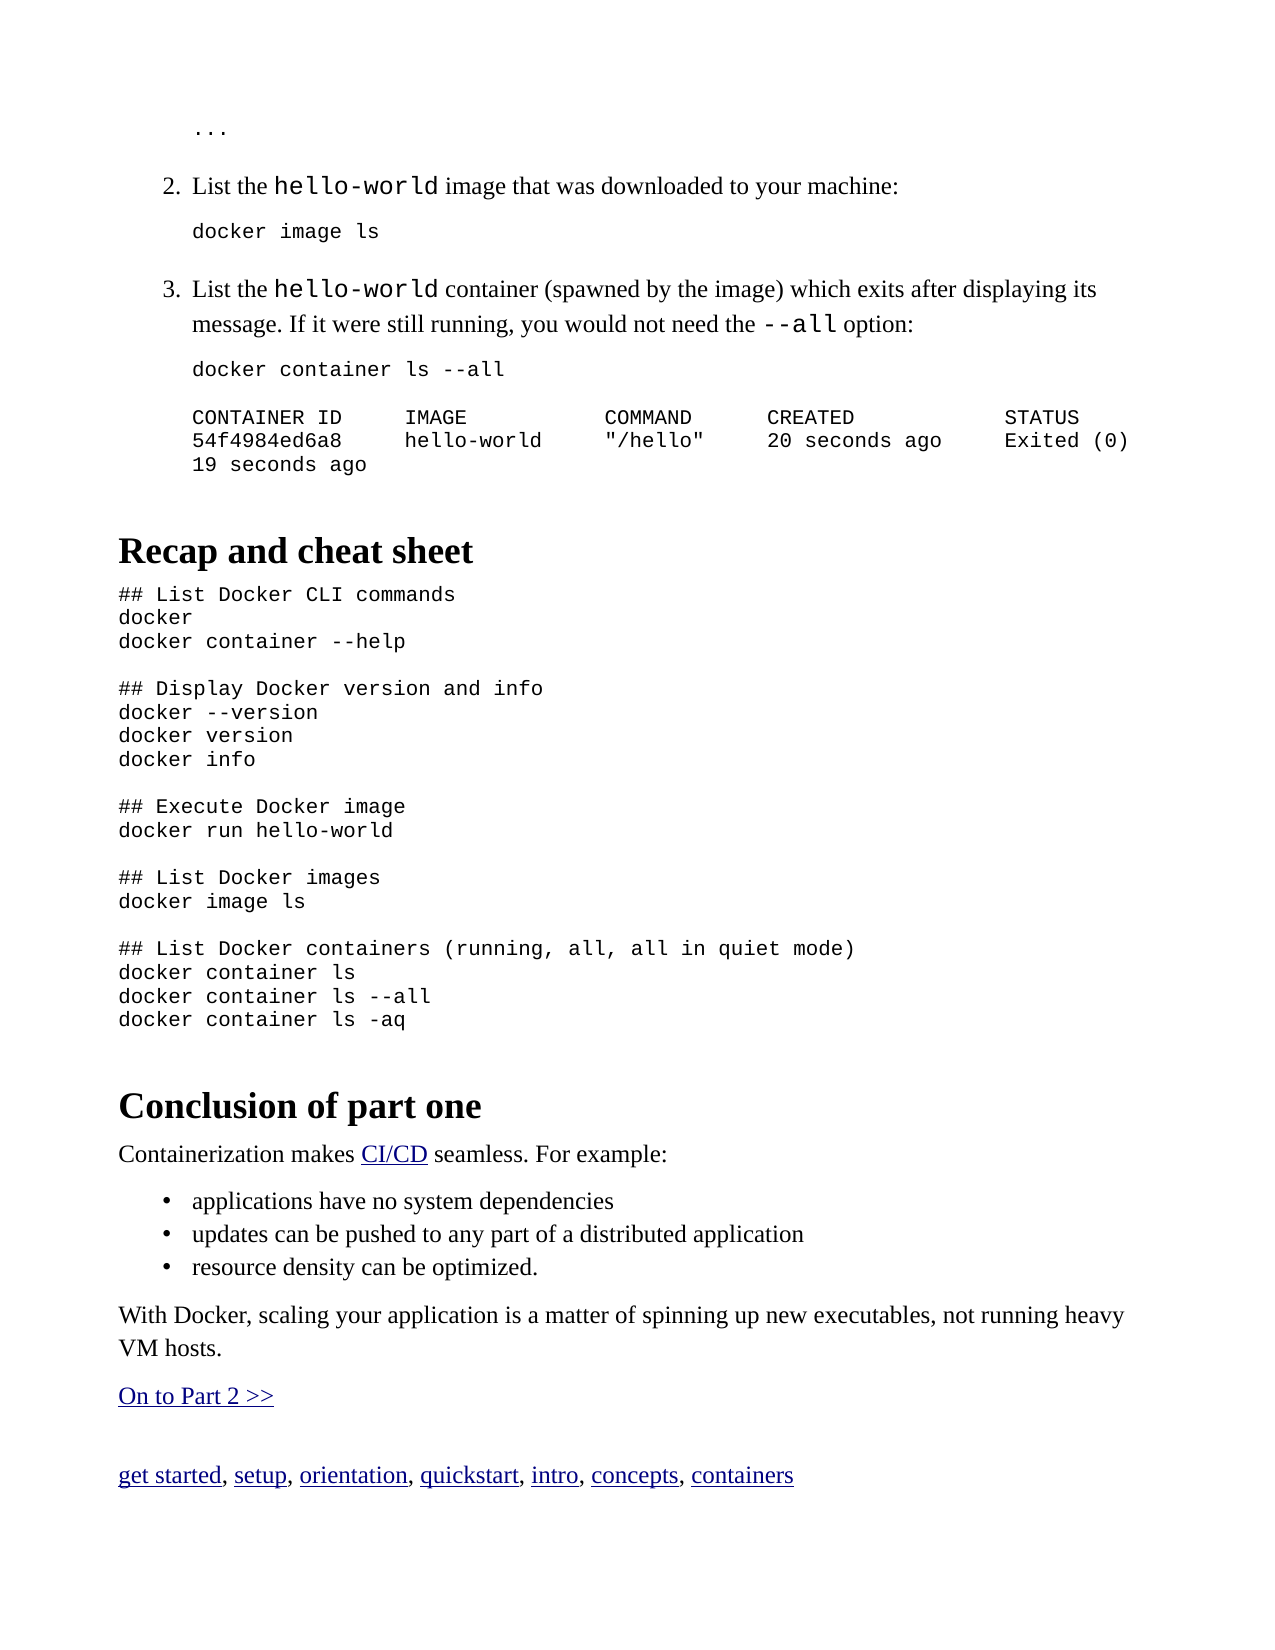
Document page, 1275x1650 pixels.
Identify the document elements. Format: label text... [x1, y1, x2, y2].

text ## List Docker containers (running, all, all in quiet mode) [118, 938, 1157, 962]
text Containerization makes CI/CD seamless. For example: [118, 1139, 1157, 1168]
list docker container ls --all [162, 359, 1157, 383]
list resource density can be optimized. [162, 1252, 1157, 1281]
text docker container ls -aq [118, 1009, 1157, 1033]
text docker --version [118, 702, 1157, 726]
text docker info [118, 749, 1157, 773]
text docker container --help [118, 631, 1157, 654]
text get started, setup, orientation, quickstart, intro, concepts, containers [118, 1461, 1157, 1489]
list CONTAINER ID IMAGE COMMAND CREATED STATUS [162, 407, 1157, 430]
text docker run hello-world [118, 820, 1157, 844]
list List the hello-world container (spawned by the image) which exits after displaying its message. If it were still running, you would not need the --all option: [162, 274, 1157, 340]
text With Docker, scaling your application is a matter of spinning up new executables, not running heavy VM hosts. [118, 1300, 1157, 1362]
text On to Part 2 >> [118, 1381, 1157, 1409]
text ## List Docker CLI commands [118, 584, 1157, 607]
text ## List Docker images [118, 867, 1157, 891]
list List the hello-world image that was downloaded to your machine: [162, 171, 1157, 202]
text docker container ls [118, 962, 1157, 986]
list ... [162, 118, 1157, 142]
list updates can be pushed to any part of a distributed application [162, 1219, 1157, 1248]
text ## Execute Docker image [118, 796, 1157, 820]
list 54f4984ed6a8 hello-world "/hello" 20 seconds ago Exited (0) 19 seconds ago [162, 430, 1157, 478]
subtitle Conclusion of part one [118, 1083, 1157, 1126]
text ## Display Docker version and info [118, 678, 1157, 702]
text docker [118, 607, 1157, 631]
list docker image ls [162, 221, 1157, 245]
text docker version [118, 726, 1157, 749]
list applications have no system dependencies [162, 1186, 1157, 1215]
text docker image ls [118, 891, 1157, 915]
subtitle Recap and cheat sheet [118, 528, 1157, 571]
text docker container ls --all [118, 986, 1157, 1009]
